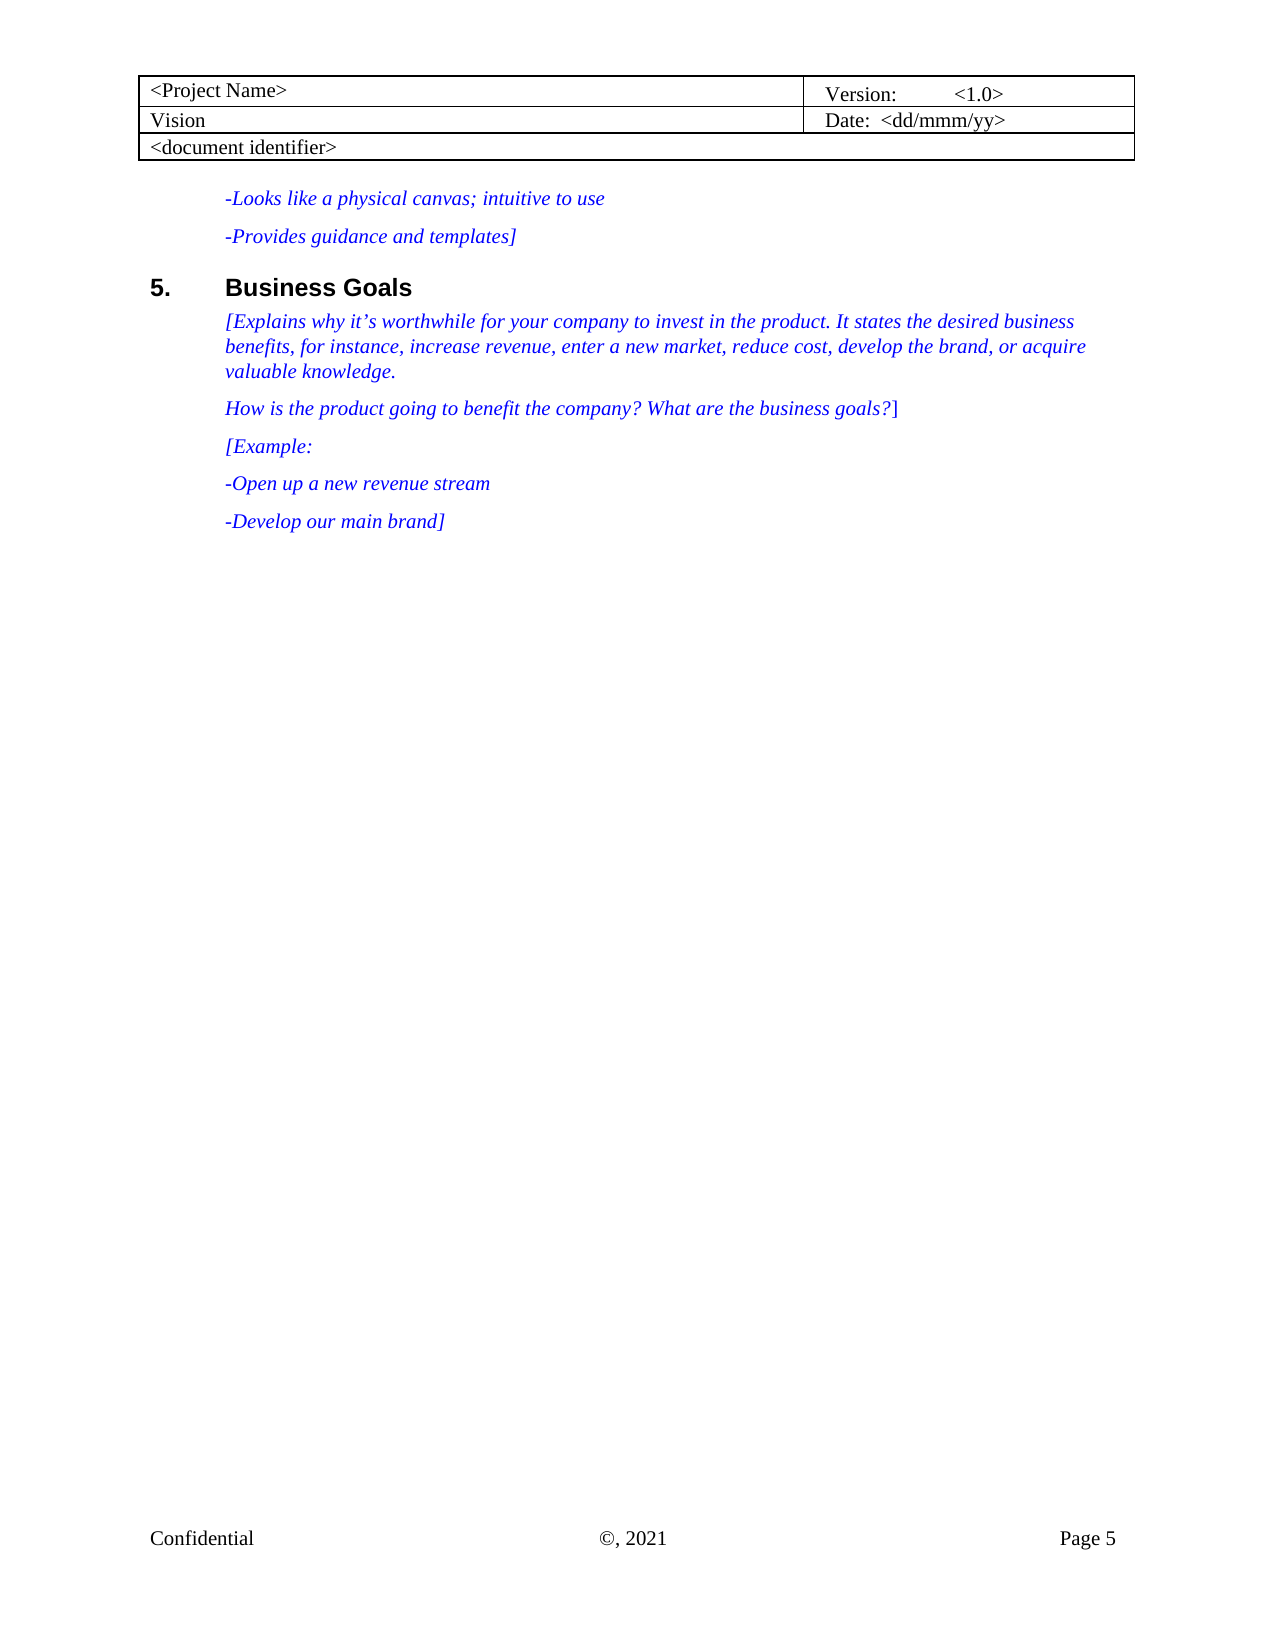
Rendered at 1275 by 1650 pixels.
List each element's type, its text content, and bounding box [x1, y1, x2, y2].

text [Example: [225, 433, 1125, 458]
text -Provides guidance and templates] [225, 223, 1125, 248]
text -Looks like a physical canvas; intuitive to use [225, 185, 1125, 210]
text [Explains why it’s worthwhile for your company to invest in the product. It states the desired business benefits, for instance, increase revenue, enter a new market, reduce cost, develop the brand, or acquire valuable knowledge. [225, 308, 1125, 383]
text How is the product going to benefit the company? What are the business goals?] [225, 395, 1125, 420]
text -Develop our main brand] [225, 508, 1125, 533]
subtitle Business Goals [150, 273, 1125, 302]
text -Open up a new revenue stream [225, 470, 1125, 495]
